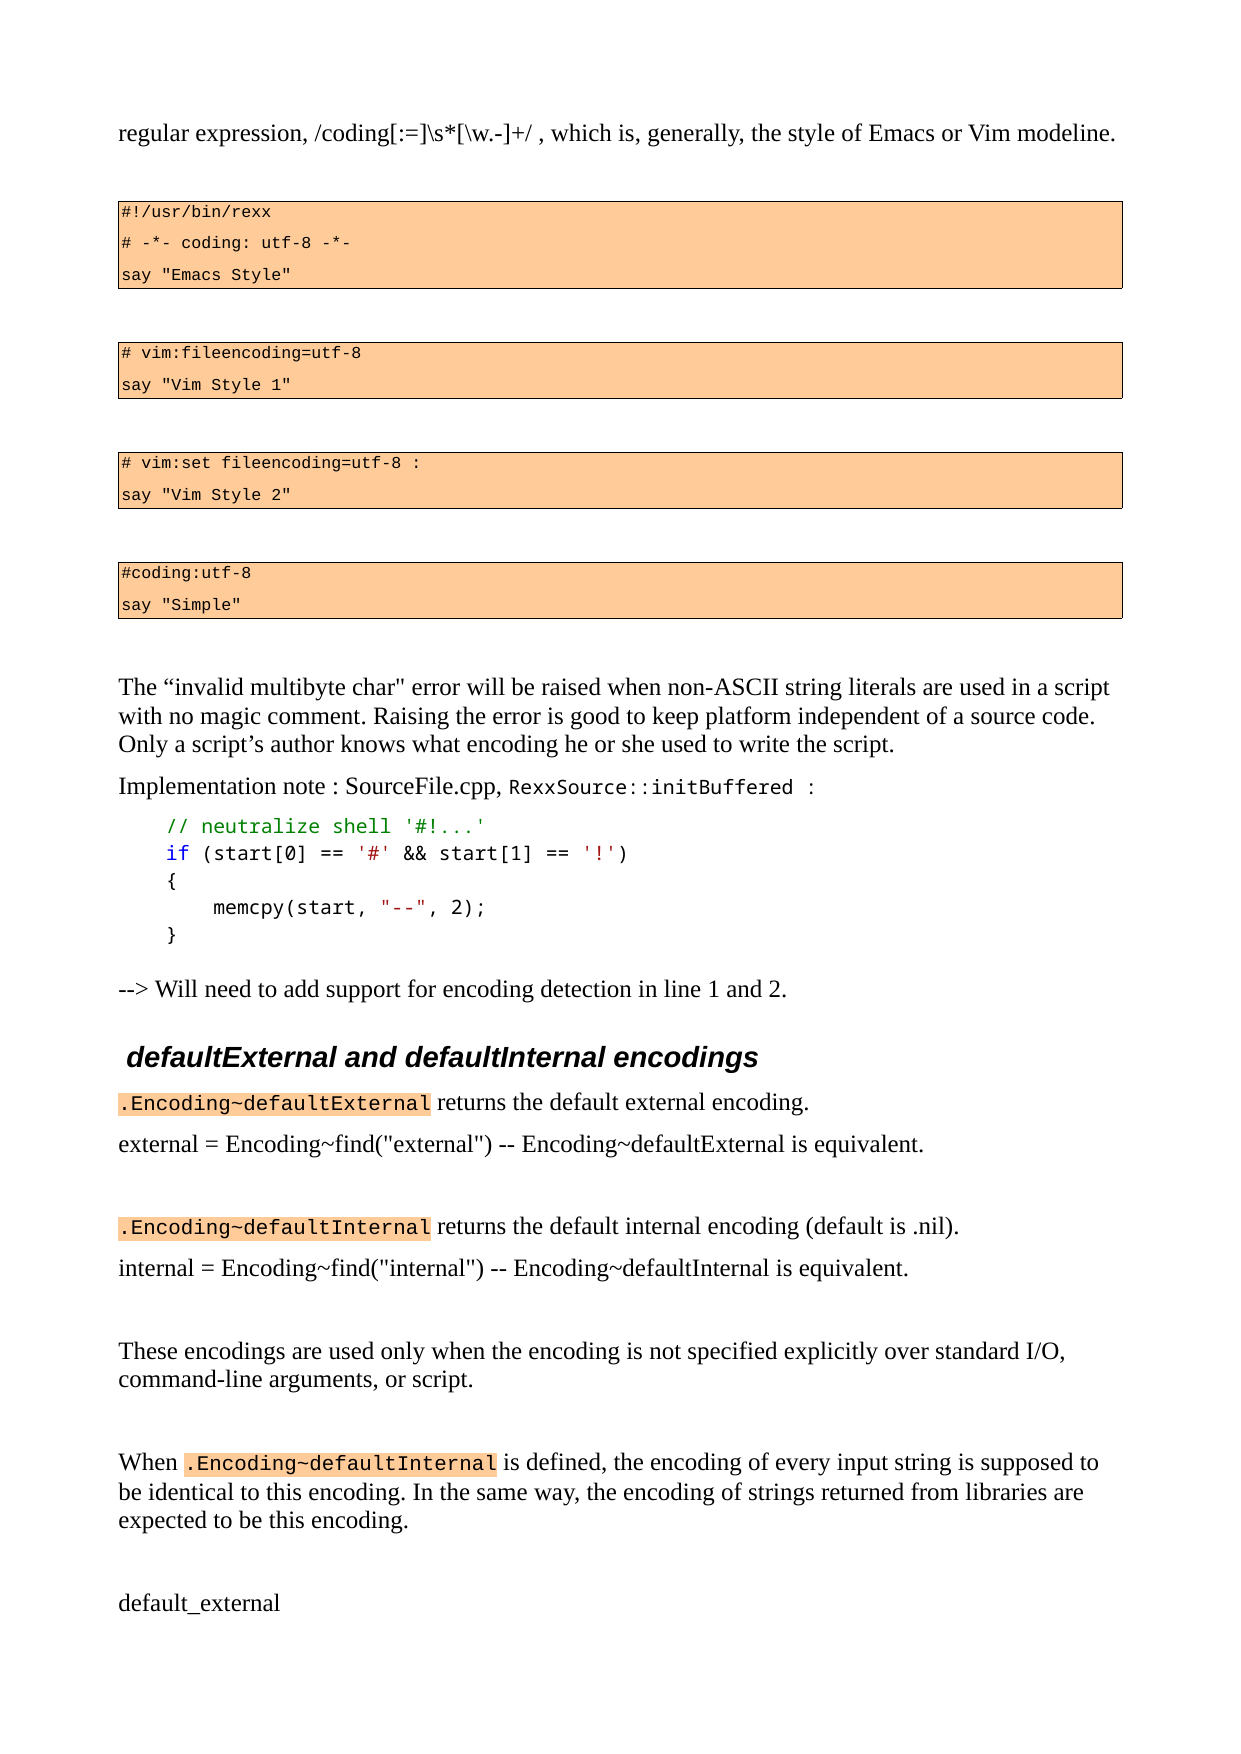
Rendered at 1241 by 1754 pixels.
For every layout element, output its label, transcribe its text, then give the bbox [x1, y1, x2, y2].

text regular expression, /coding[:=]\s*[\w.-]+/ , which is, generally, the style of Emacs or Vim modeline. [118, 118, 1122, 147]
text #!/usr/bin/rexx [119, 202, 1122, 222]
text } [118, 920, 1122, 947]
text The “invalid multibyte char" error will be raised when non-ASCII string literals are used in a script with no magic comment. Raising the error is good to keep platform independent of a source code. Only a script’s author knows what encoding he or she used to write the script. [118, 672, 1122, 758]
text # vim:fileencoding=utf-8 [119, 343, 1122, 364]
text say "Vim Style 1" [119, 373, 1122, 398]
text Implementation note : SourceFile.cpp, RexxSource::initBuffered : [118, 771, 1122, 800]
text # vim:set fileencoding=utf-8 : [119, 453, 1122, 474]
text if (start[0] == '#' && start[1] == '!') [118, 839, 1122, 866]
text .Encoding~defaultInternal returns the default internal encoding (default is .nil). [118, 1211, 1122, 1241]
subtitle defaultExternal and defaultInternal encodings [118, 1041, 1122, 1074]
text When .Encoding~defaultInternal is defined, the encoding of every input string is supposed to be identical to this encoding. In the same way, the encoding of strings returned from libraries are expected to be this encoding. [118, 1447, 1122, 1534]
text .Encoding~defaultExternal returns the default external encoding. [118, 1087, 1122, 1116]
text // neutralize shell '#!...' [118, 812, 1122, 839]
text { [118, 866, 1122, 893]
text --> Will need to add support for encoding detection in line 1 and 2. [118, 974, 1122, 1003]
text #coding:utf-8 [119, 563, 1122, 584]
text say "Vim Style 2" [119, 483, 1122, 508]
text say "Emacs Style" [119, 263, 1122, 288]
text default_external [118, 1588, 1122, 1617]
text internal = Encoding~find("internal") -- Encoding~defaultInternal is equivalent. [118, 1253, 1122, 1282]
text These encodings are used only when the encoding is not specified explicitly over standard I/O, command-line arguments, or script. [118, 1336, 1122, 1393]
text say "Simple" [119, 593, 1122, 618]
text external = Encoding~find("external") -- Encoding~defaultExternal is equivalent. [118, 1129, 1122, 1157]
text memcpy(start, "--", 2); [118, 893, 1122, 920]
text # -*- coding: utf-8 -*- [119, 232, 1122, 254]
